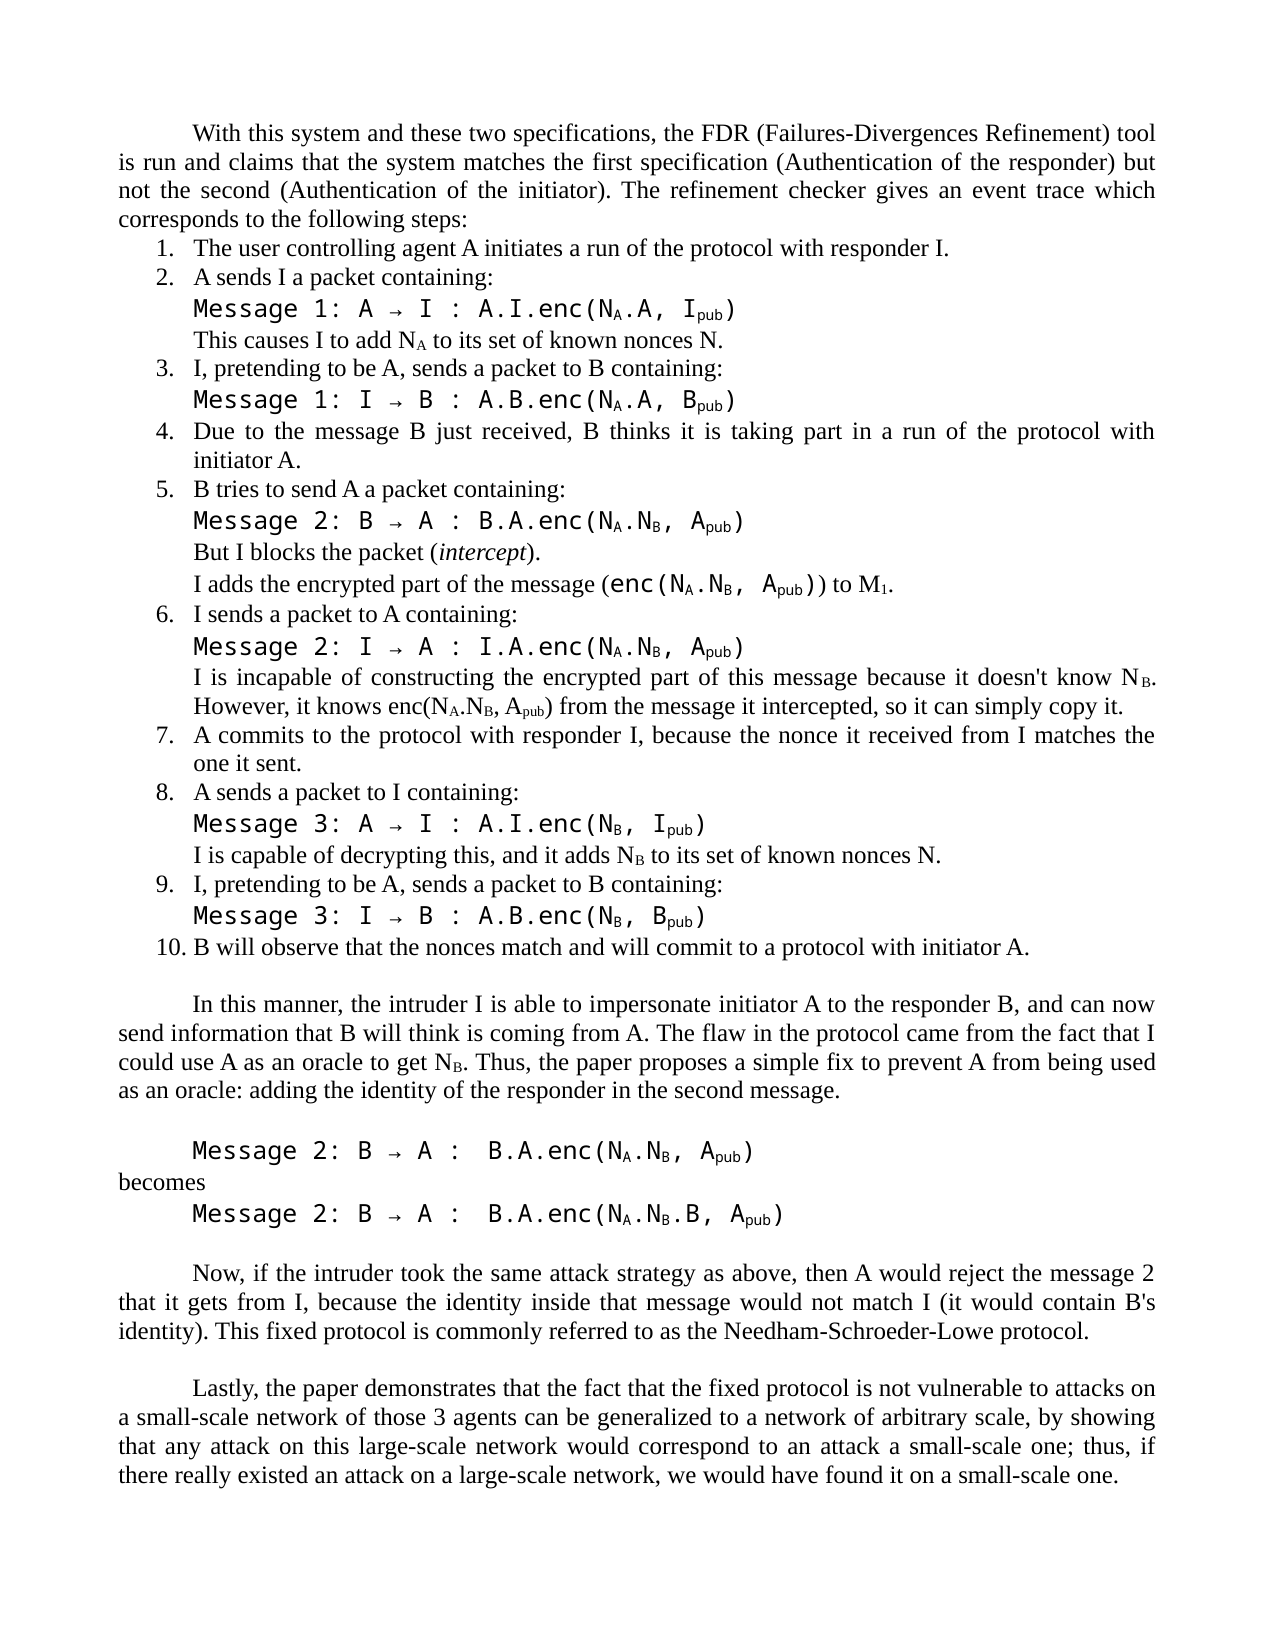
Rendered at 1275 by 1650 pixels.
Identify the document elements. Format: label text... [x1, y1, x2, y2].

list I is incapable of constructing the encrypted part of this message because it doesn't know NB. However, it knows enc(NA.NB, Apub) from the message it intercepted, so it can simply copy it. [156, 662, 1157, 720]
text Message 2: B → A : B.A.enc(NA.NB, Apub) becomes Message 2: B → A : B.A.enc(NA.NB.B, Apub) [118, 1104, 1157, 1258]
text Lastly, the paper demonstrates that the fact that the fixed protocol is not vulnerable to attacks on a small-scale network of those 3 agents can be generalized to a network of arbitrary scale, by showing that any attack on this large-scale network would correspond to an attack a small-scale one; thus, if there really existed an attack on a large-scale network, we would have found it on a small-scale one. [118, 1373, 1157, 1488]
list B will observe that the nonces match and will commit to a protocol with initiator A. [156, 932, 1157, 960]
list A sends a packet to I containing: Message 3: A → I : A.I.enc(NB, Ipub) I is capable of decrypting this, and it adds NB to its set of known nonces N. [156, 777, 1157, 869]
list I sends a packet to A containing: Message 2: I → A : I.A.enc(NA.NB, Apub) [156, 599, 1157, 662]
list B tries to send A a packet containing: Message 2: B → A : B.A.enc(NA.NB, Apub) But I blocks the packet (intercept). I adds the encrypted part of the message (enc(NA.NB, Apub)) to M1. [156, 474, 1157, 599]
list The user controlling agent A initiates a run of the protocol with responder I. [156, 233, 1157, 262]
list A commits to the protocol with responder I, because the nonce it received from I matches the one it sent. [156, 720, 1157, 777]
list A sends I a packet containing: Message 1: A → I : A.I.enc(NA.A, Ipub) This causes I to add NA to its set of known nonces N. [156, 262, 1157, 353]
text With this system and these two specifications, the FDR (Failures-Divergences Refinement) tool is run and claims that the system matches the first specification (Authentication of the responder) but not the second (Authentication of the initiator). The refinement checker gives an event trace which corresponds to the following steps: [118, 118, 1157, 233]
list Due to the message B just received, B thinks it is taking part in a run of the protocol with initiator A. [156, 416, 1157, 474]
text In this manner, the intruder I is able to impersonate initiator A to the responder B, and can now send information that B will think is coming from A. The flaw in the protocol came from the fact that I could use A as an oracle to get NB. Thus, the paper proposes a simple fix to prevent A from being used as an oracle: adding the identity of the responder in the second message. [118, 989, 1157, 1104]
list I, pretending to be A, sends a packet to B containing: Message 1: I → B : A.B.enc(NA.A, Bpub) [156, 353, 1157, 416]
text Now, if the intruder took the same attack strategy as above, then A would reject the message 2 that it gets from I, because the identity inside that message would not match I (it would contain B's identity). This fixed protocol is commonly referred to as the Needham-Schroeder-Lowe protocol. [118, 1258, 1157, 1345]
list I, pretending to be A, sends a packet to B containing: Message 3: I → B : A.B.enc(NB, Bpub) [156, 869, 1157, 932]
